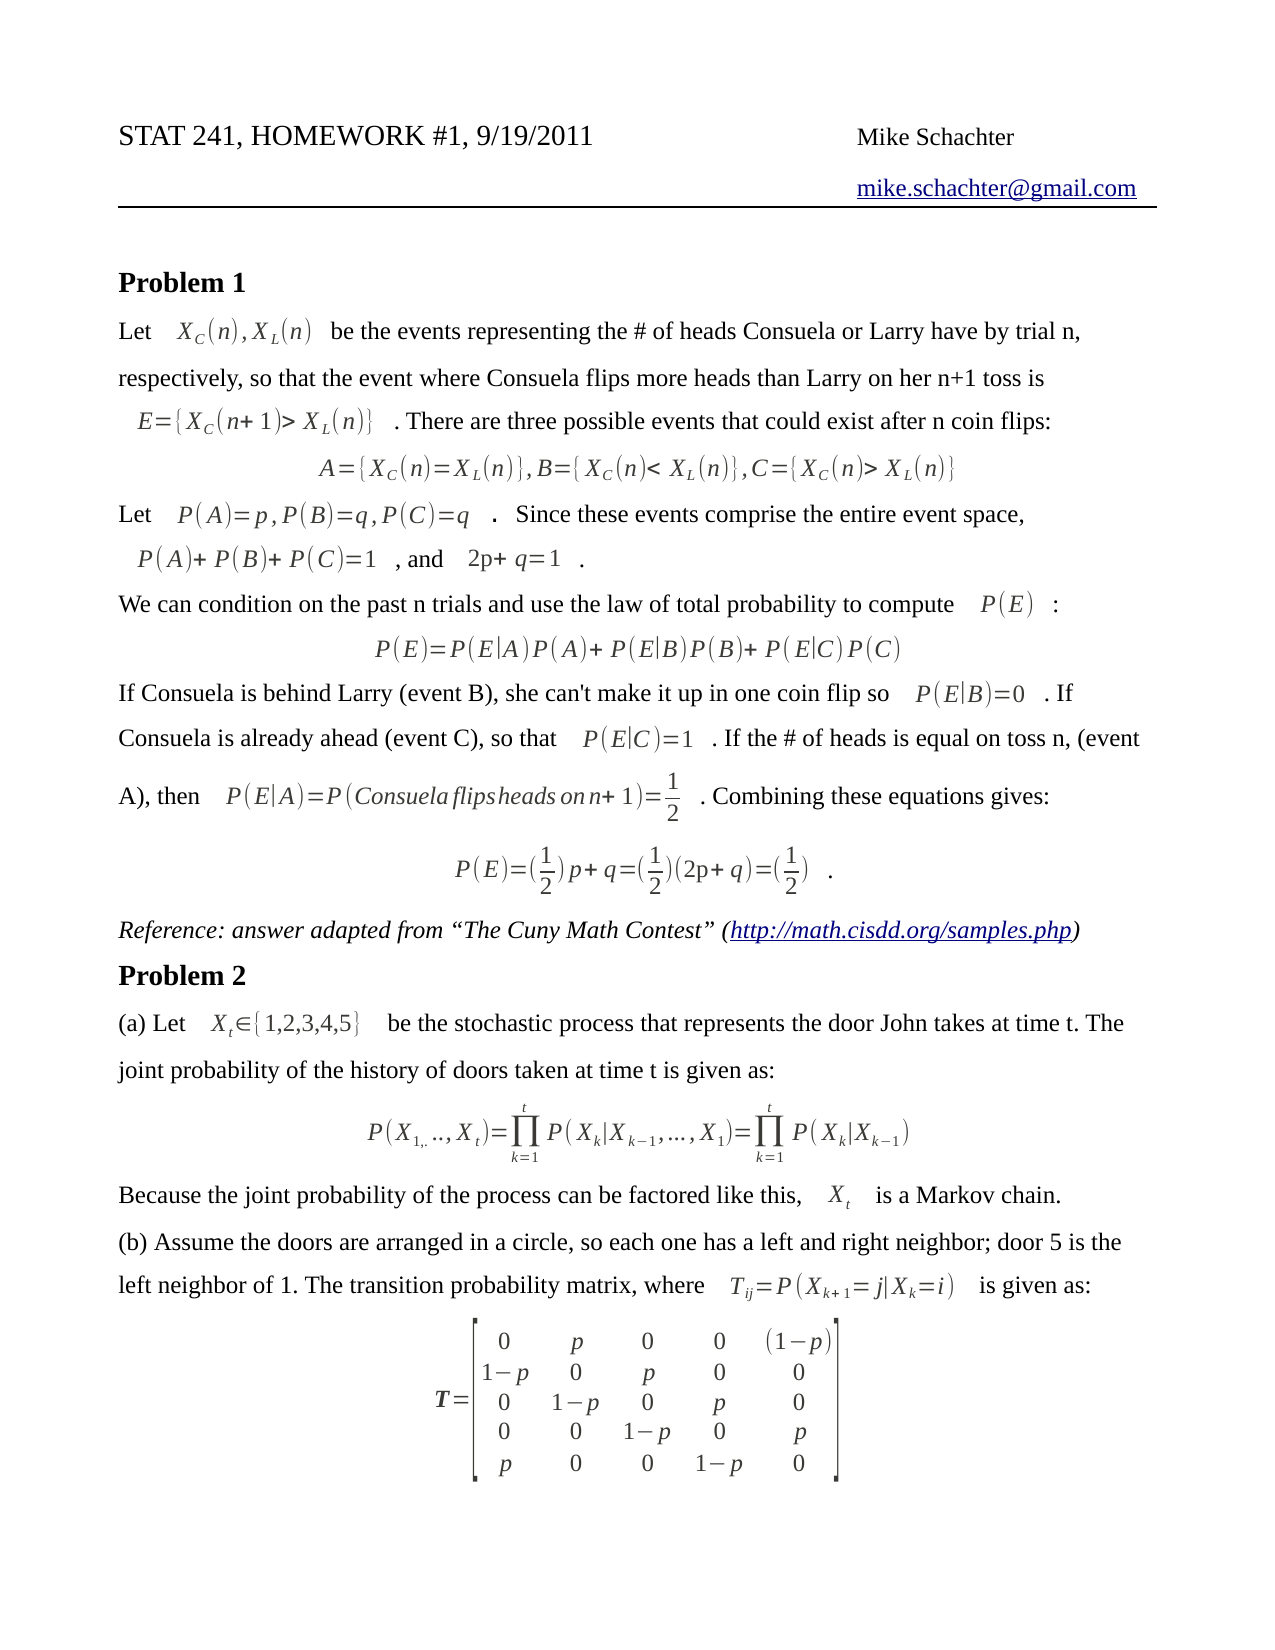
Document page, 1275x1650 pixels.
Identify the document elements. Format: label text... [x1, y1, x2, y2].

text Let . Since these events comprise the entire event space, , and . [118, 499, 1157, 574]
text Because the joint probability of the process can be factored like this, is a Markov chain. [118, 1180, 1157, 1212]
text Let be the events representing the # of heads Consuela or Larry have by trial n, respectively, so that the event where Consuela flips more heads than Larry on her n+1 toss is . There are three possible events that could exist after n coin flips: [118, 316, 1157, 438]
text STAT 241, HOMEWORK #1, 9/19/2011 Mike Schachter [118, 118, 1157, 152]
text Problem 1 [118, 266, 1157, 299]
text We can condition on the past n trials and use the law of total probability to compute : [118, 589, 1157, 619]
text (b) Assume the doors are arranged in a circle, so each one has a left and right neighbor; door 5 is the left neighbor of 1. The transition probability matrix, where is given as: [118, 1227, 1157, 1302]
text . [118, 842, 1157, 901]
text Reference: answer adapted from “The Cuny Math Contest” (http://math.cisdd.org/samples.php) [118, 915, 1157, 944]
text If Consuela is behind Larry (event B), she can't make it up in one coin flip so . If Consuela is already ahead (event C), so that . If the # of heads is equal on toss n, (event A), then . Combining these equations gives: [118, 678, 1157, 827]
text mike.schachter@gmail.com [118, 168, 1157, 206]
text (a) Let be the stochastic process that represents the door John takes at time t. The joint probability of the history of doors taken at time t is given as: [118, 1008, 1157, 1084]
text Problem 2 [118, 958, 1157, 992]
